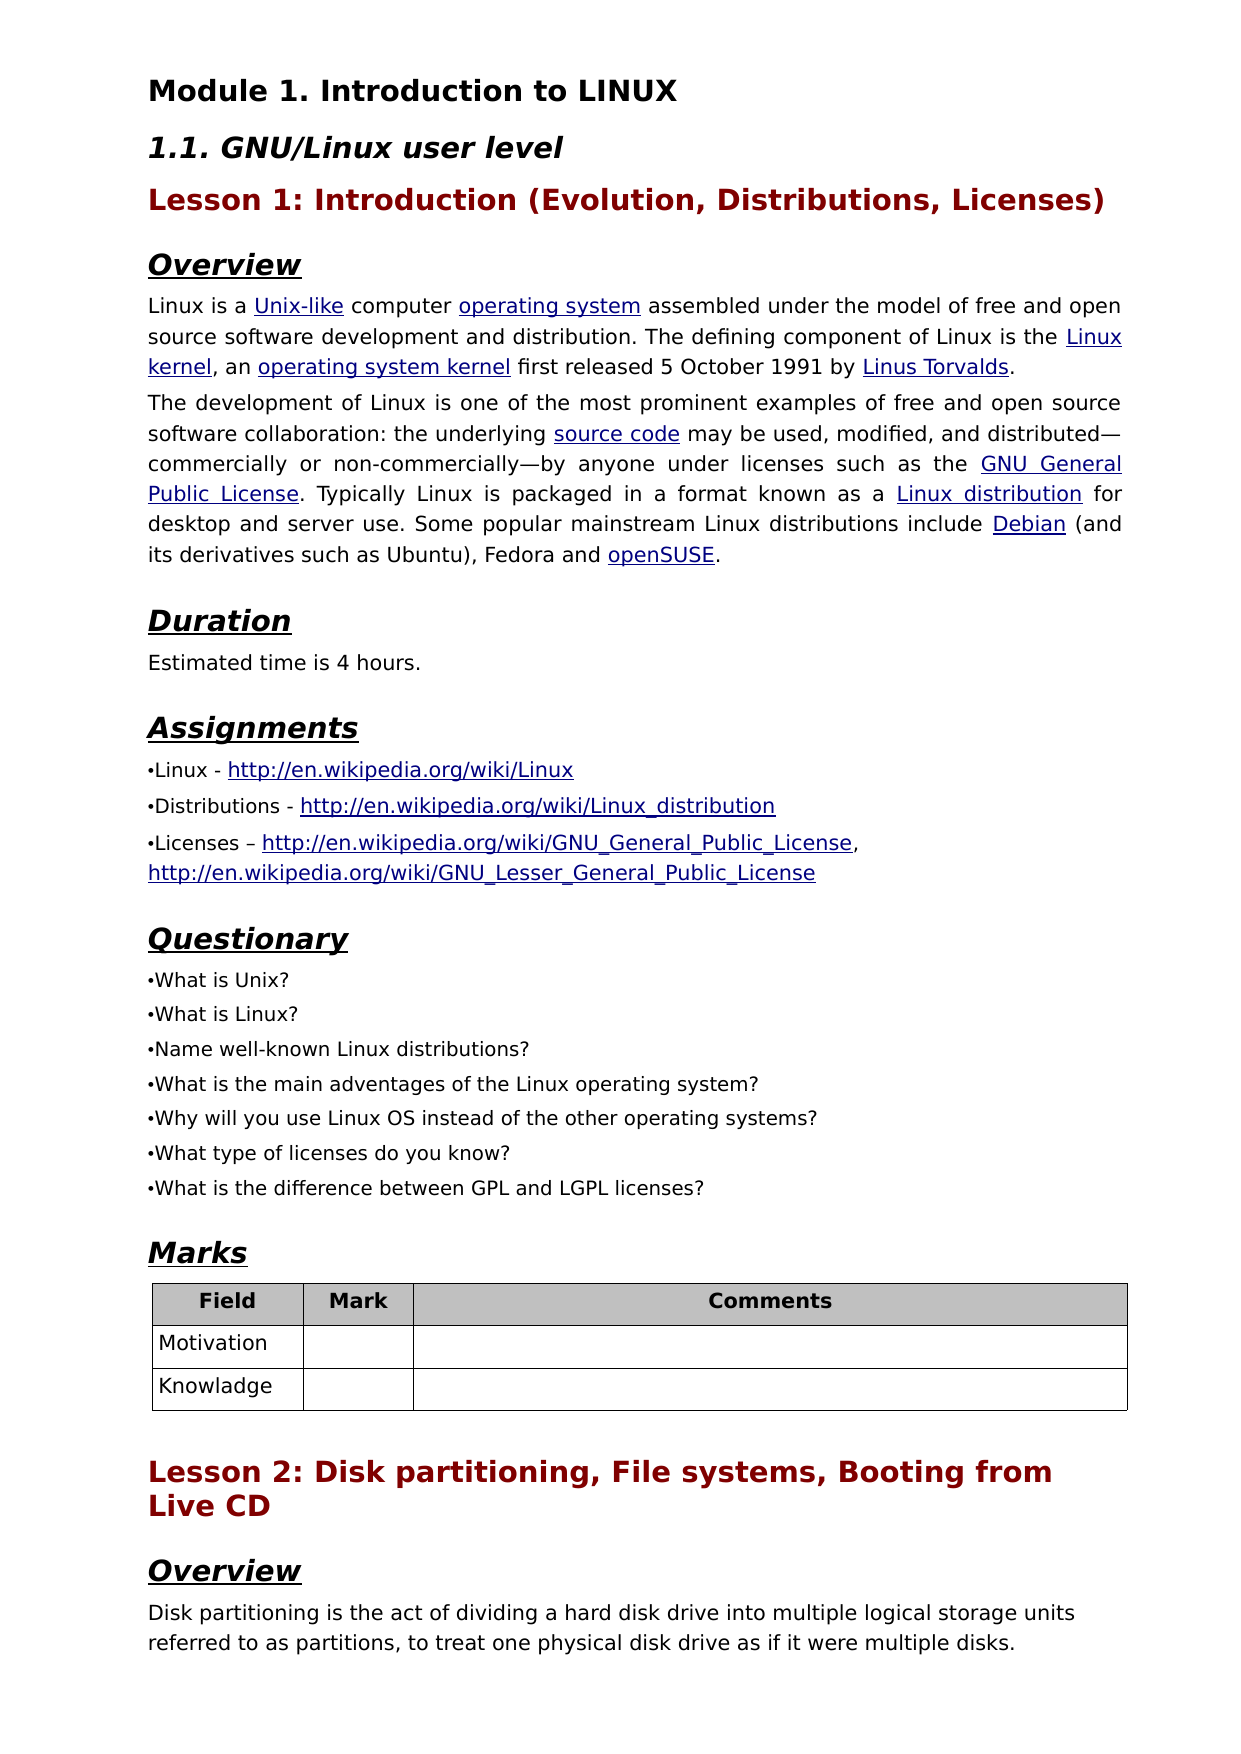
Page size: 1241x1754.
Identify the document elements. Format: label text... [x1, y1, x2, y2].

text Estimated time is 4 hours. [148, 651, 1122, 675]
table_header Comments [414, 1284, 1127, 1325]
subtitle Introduction to LINUX [148, 74, 1122, 108]
list Licenses – http://en.wikipedia.org/wiki/GNU_General_Public_License, http://en.wikipedia.org/wiki/GNU_Lesser_General_Public_License [148, 831, 1122, 885]
subtitle GNU/Linux user level [148, 131, 1122, 165]
subtitle Overview [148, 248, 1122, 282]
list What type of licenses do you know? [148, 1142, 1122, 1165]
table_cell Knowladge [153, 1369, 303, 1409]
subtitle Overview [148, 1554, 1122, 1588]
subtitle Duration [148, 604, 1122, 638]
subtitle Disk partitioning, File systems, Booting from Live CD [148, 1455, 1122, 1523]
table_cell [414, 1326, 1127, 1367]
list Distributions - http://en.wikipedia.org/wiki/Linux_distribution [148, 794, 1122, 819]
text Disk partitioning is the act of dividing a hard disk drive into multiple logical storage units referred to as partitions, to treat one physical disk drive as if it were multiple disks. [148, 1601, 1122, 1655]
list Why will you use Linux OS instead of the other operating systems? [148, 1107, 1122, 1131]
list What is the main adventages of the Linux operating system? [148, 1073, 1122, 1096]
subtitle Introduction (Evolution, Distributions, Licenses) [148, 183, 1122, 217]
list What is Linux? [148, 1003, 1122, 1026]
table_cell Motivation [153, 1326, 303, 1367]
list What is the difference between GPL and LGPL licenses? [148, 1177, 1122, 1200]
table_header Mark [304, 1284, 413, 1325]
table_cell [414, 1369, 1127, 1409]
text Linux is a Unix-like computer operating system assembled under the model of free and open source software development and distribution. The defining component of Linux is the Linux kernel, an operating system kernel first released 5 October 1991 by Linus Torvalds. [148, 294, 1122, 379]
table_cell [304, 1369, 413, 1409]
subtitle Questionary [148, 922, 1122, 956]
list Name well-known Linux distributions? [148, 1038, 1122, 1061]
table_header Field [153, 1284, 303, 1325]
subtitle Assignments [148, 712, 1122, 746]
text The development of Linux is one of the most prominent examples of free and open source software collaboration: the underlying source code may be used, modified, and distributed—commercially or non-commercially—by anyone under licenses such as the GNU General Public License. Typically Linux is packaged in a format known as a Linux distribution for desktop and server use. Some popular mainstream Linux distributions include Debian (and its derivatives such as Ubuntu), Fedora and openSUSE. [148, 391, 1122, 567]
list What is Unix? [148, 969, 1122, 992]
table_cell [304, 1326, 413, 1367]
list Linux - http://en.wikipedia.org/wiki/Linux [148, 758, 1122, 782]
subtitle Marks [148, 1237, 1122, 1271]
